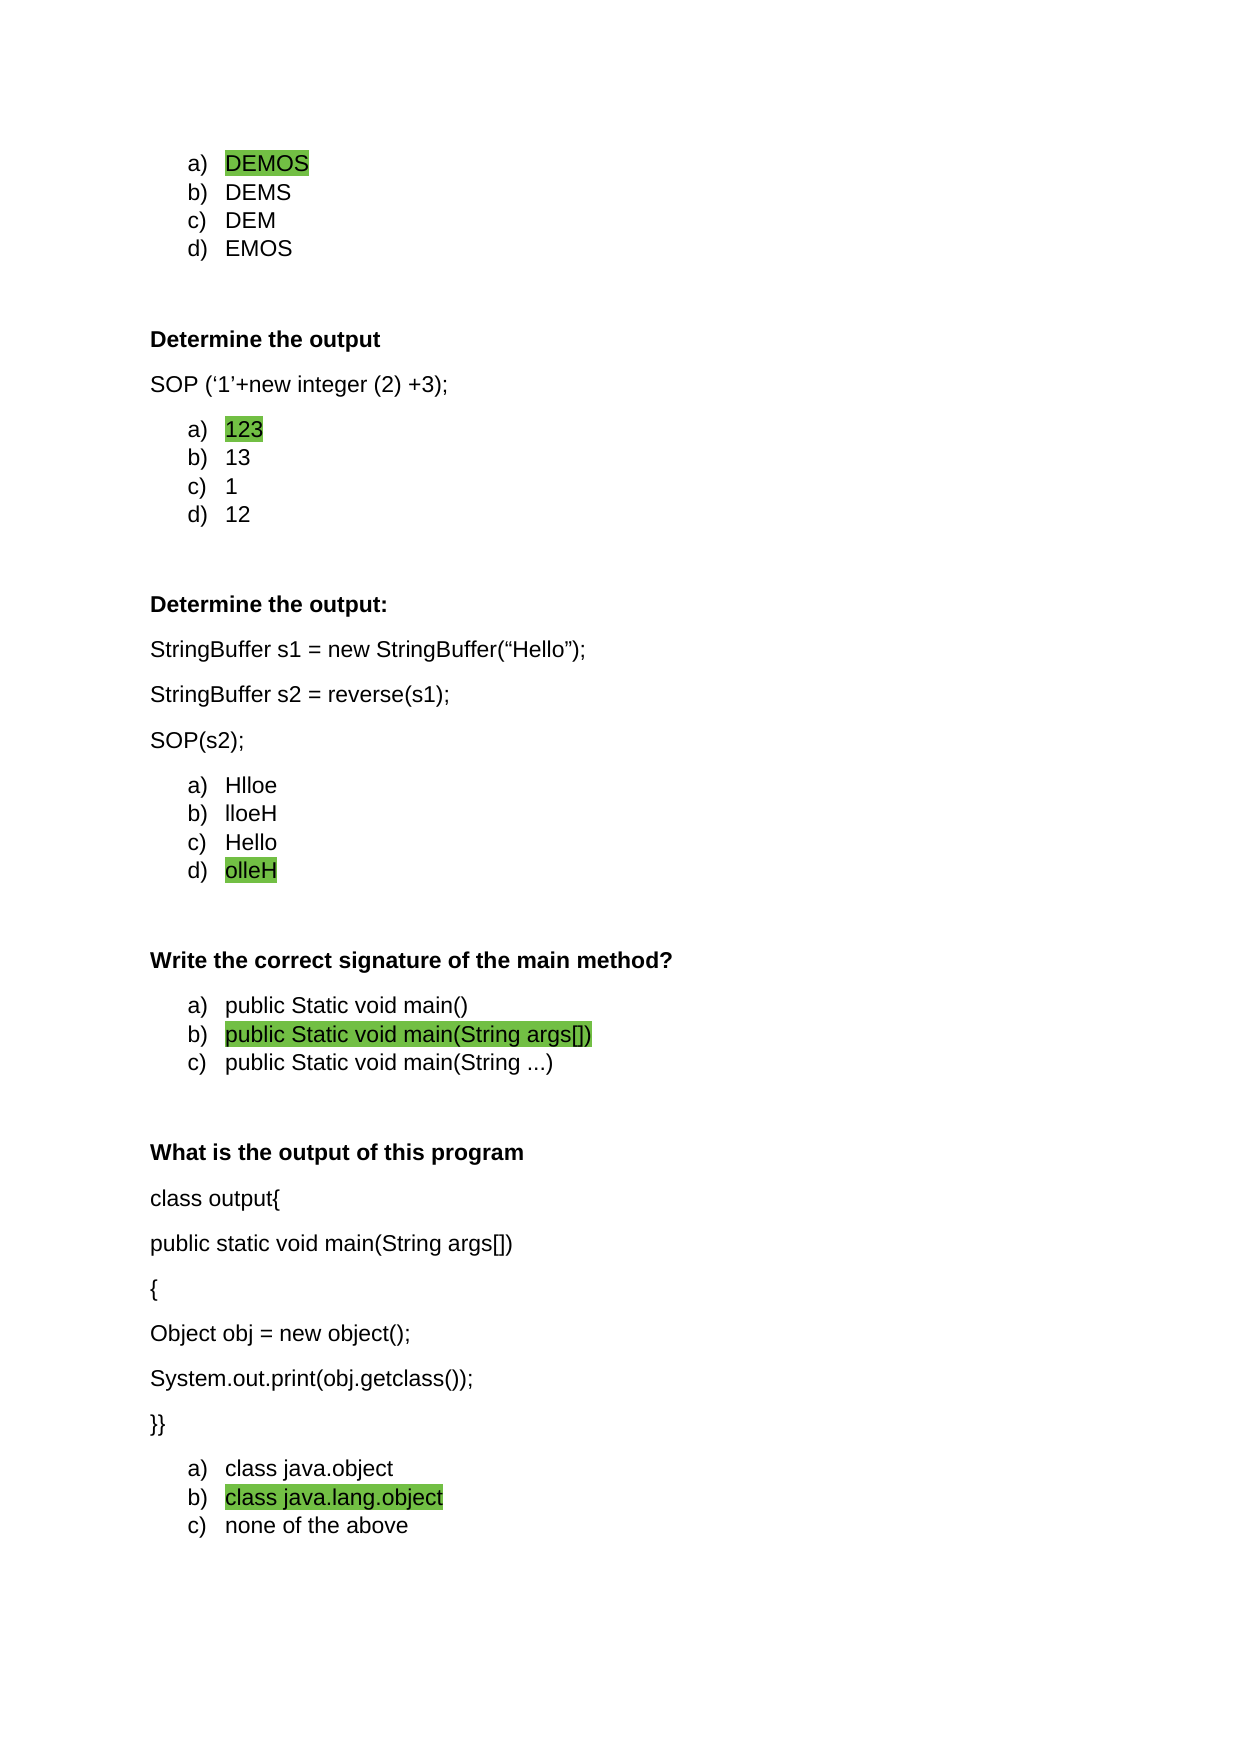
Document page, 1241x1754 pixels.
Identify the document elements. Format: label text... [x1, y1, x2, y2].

list olleH [187, 857, 1090, 883]
list Hello [187, 828, 1090, 855]
list lloeH [187, 800, 1090, 826]
text StringBuffer s2 = reverse(s1); [150, 681, 1090, 708]
list none of the above [187, 1512, 1090, 1538]
text class output{ [150, 1184, 1090, 1211]
list class java.lang.object [187, 1483, 1090, 1510]
text Object obj = new object(); [150, 1320, 1090, 1346]
text Determine the output [150, 326, 1090, 352]
list public Static void main() [187, 992, 1090, 1019]
list Hlloe [187, 772, 1090, 798]
list DEM [187, 207, 1090, 233]
list public Static void main(String ...) [187, 1049, 1090, 1076]
text { [150, 1275, 1090, 1301]
list public Static void main(String args[]) [187, 1021, 1090, 1047]
list class java.object [187, 1455, 1090, 1481]
list DEMS [187, 178, 1090, 205]
text StringBuffer s1 = new StringBuffer(“Hello”); [150, 636, 1090, 663]
list DEMOS [187, 150, 1090, 176]
text System.out.print(obj.getclass()); [150, 1365, 1090, 1391]
list 123 [187, 416, 1090, 442]
list EMOS [187, 235, 1090, 262]
text Write the correct signature of the main method? [150, 947, 1090, 973]
text SOP(s2); [150, 727, 1090, 753]
text Determine the output: [150, 591, 1090, 618]
text What is the output of this program [150, 1139, 1090, 1166]
text public static void main(String args[]) [150, 1229, 1090, 1256]
list 12 [187, 501, 1090, 527]
text SOP (‘1’+new integer (2) +3); [150, 371, 1090, 397]
text }} [150, 1410, 1090, 1436]
list 1 [187, 473, 1090, 499]
list 13 [187, 444, 1090, 471]
